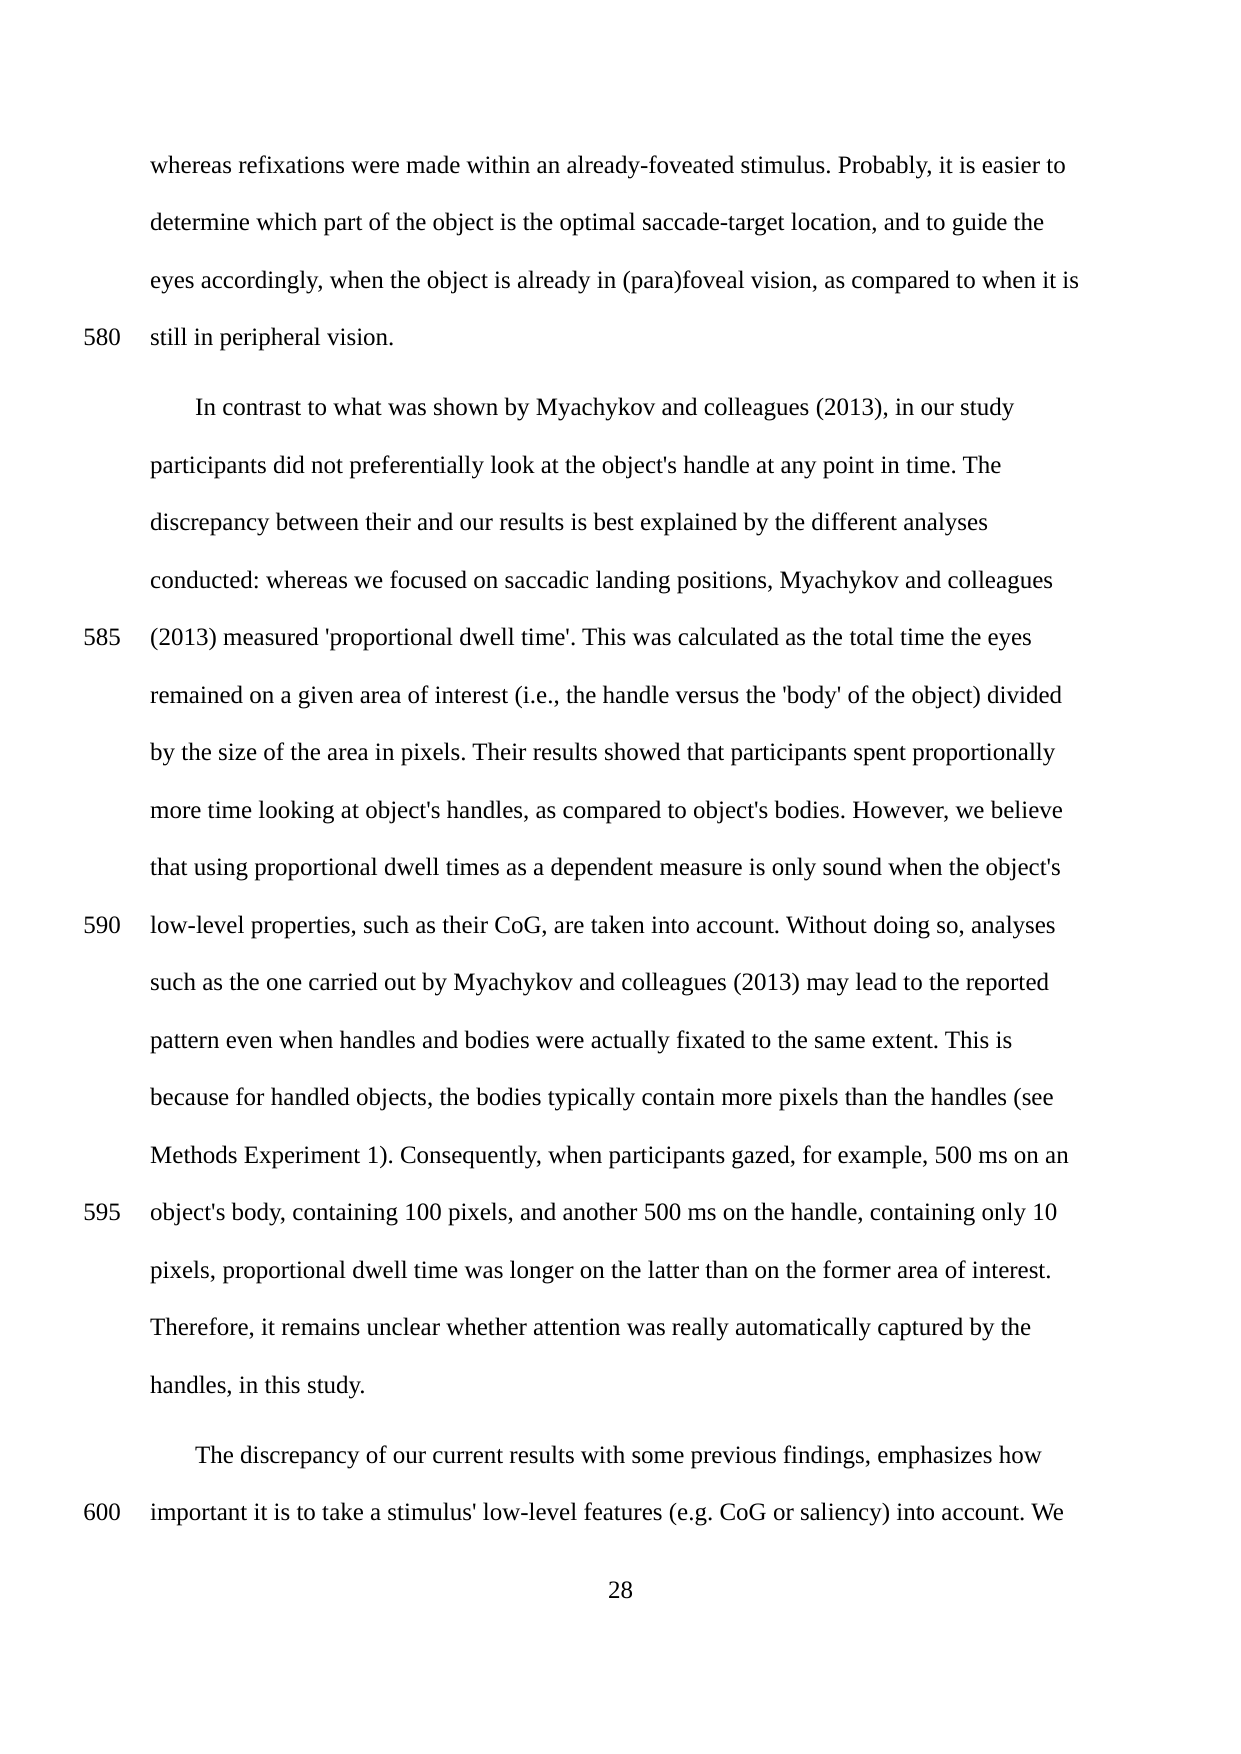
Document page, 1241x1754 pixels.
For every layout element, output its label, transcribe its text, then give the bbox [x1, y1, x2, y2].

text The discrepancy of our current results with some previous findings, emphasizes how important it is to take a stimulus' low-level features (e.g. CoG or saliency) into account. We [150, 1440, 1091, 1526]
text In contrast to what was shown by Myachykov and colleagues (2013), in our study participants did not preferentially look at the object's handle at any point in time. The discrepancy between their and our results is best explained by the different analyses conducted: whereas we focused on saccadic landing positions, Myachykov and colleagues (2013) measured 'proportional dwell time'. This was calculated as the total time the eyes remained on a given area of interest (i.e., the handle versus the 'body' of the object) divided by the size of the area in pixels. Their results showed that participants spent proportionally more time looking at object's handles, as compared to object's bodies. However, we believe that using proportional dwell times as a dependent measure is only sound when the object's low-level properties, such as their CoG, are taken into account. Without doing so, analyses such as the one carried out by Myachykov and colleagues (2013) may lead to the reported pattern even when handles and bodies were actually fixated to the same extent. This is because for handled objects, the bodies typically contain more pixels than the handles (see Methods Experiment 1). Consequently, when participants gazed, for example, 500 ms on an object's body, containing 100 pixels, and another 500 ms on the handle, containing only 10 pixels, proportional dwell time was longer on the latter than on the former area of interest. Therefore, it remains unclear whether attention was really automatically captured by the handles, in this study. [150, 392, 1091, 1399]
text whereas refixations were made within an already-foveated stimulus. Probably, it is easier to determine which part of the object is the optimal saccade-target location, and to guide the eyes accordingly, when the object is already in (para)foveal vision, as compared to when it is still in peripheral vision. [150, 150, 1091, 351]
